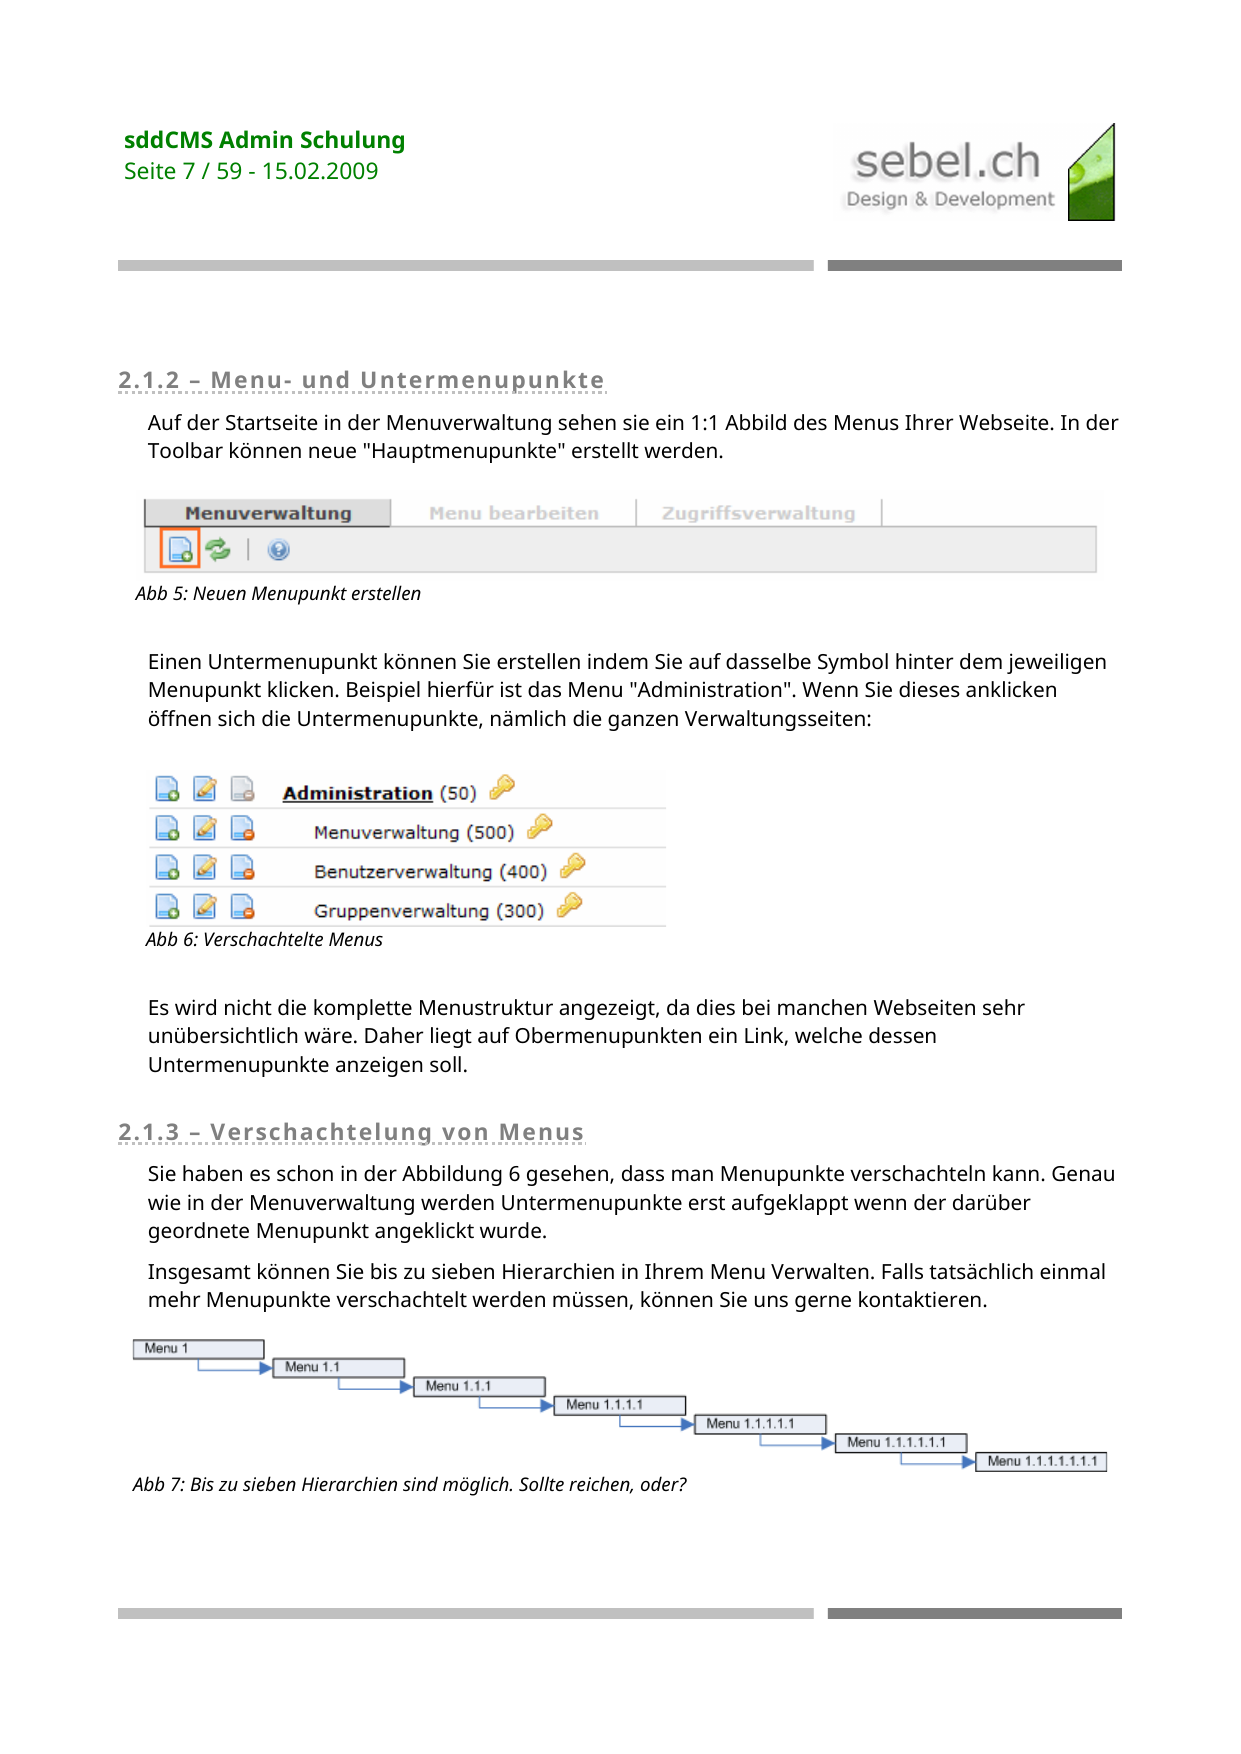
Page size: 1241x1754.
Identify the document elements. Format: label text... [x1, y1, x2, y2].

picture [135, 490, 1105, 581]
subtitle 2.1.3 – Verschachtelung von Menus [118, 1116, 1122, 1147]
text Abb 7: Bis zu sieben Hierarchien sind möglich. Sollte reichen, oder? [133, 1472, 1107, 1497]
text Abb 5: Neuen Menupunkt erstellen [136, 581, 1104, 606]
text Auf der Startseite in der Menuverwaltung sehen sie ein 1:1 Abbild des Menus Ihrer Webseite. In der Toolbar können neue "Hauptmenupunkte" erstellt werden. [148, 408, 1122, 465]
text Einen Untermenupunkt können Sie erstellen indem Sie auf dasselbe Symbol hinter dem jeweiligen Menupunkt klicken. Beispiel hierfür ist das Menu "Administration". Wenn Sie dieses anklicken öffnen sich die Untermenupunkte, nämlich die ganzen Verwaltungsseiten: [148, 647, 1122, 732]
text Es wird nicht die komplette Menustruktur angezeigt, da dies bei manchen Webseiten sehr unübersichtlich wäre. Daher liegt auf Obermenupunkten ein Link, welche dessen Untermenupunkte anzeigen soll. [148, 993, 1122, 1078]
picture [118, 1608, 1122, 1619]
text Sie haben es schon in der Abbildung 6 gesehen, dass man Menupunkte verschachteln kann. Genau wie in der Menuverwaltung werden Untermenupunkte erst aufgeklappt wenn der darüber geordnete Menupunkt angeklickt wurde. [148, 1159, 1122, 1245]
picture [132, 1339, 1108, 1472]
text Insgesamt können Sie bis zu sieben Hierarchien in Ihrem Menu Verwalten. Falls tatsächlich einmal mehr Menupunkte verschachtelt werden müssen, können Sie uns gerne kontaktieren. [148, 1257, 1122, 1314]
picture [145, 770, 667, 927]
subtitle 2.1.2 – Menu- und Untermenupunkte [118, 364, 1122, 396]
text Abb 6: Verschachtelte Menus [146, 927, 666, 952]
picture [118, 260, 1122, 271]
